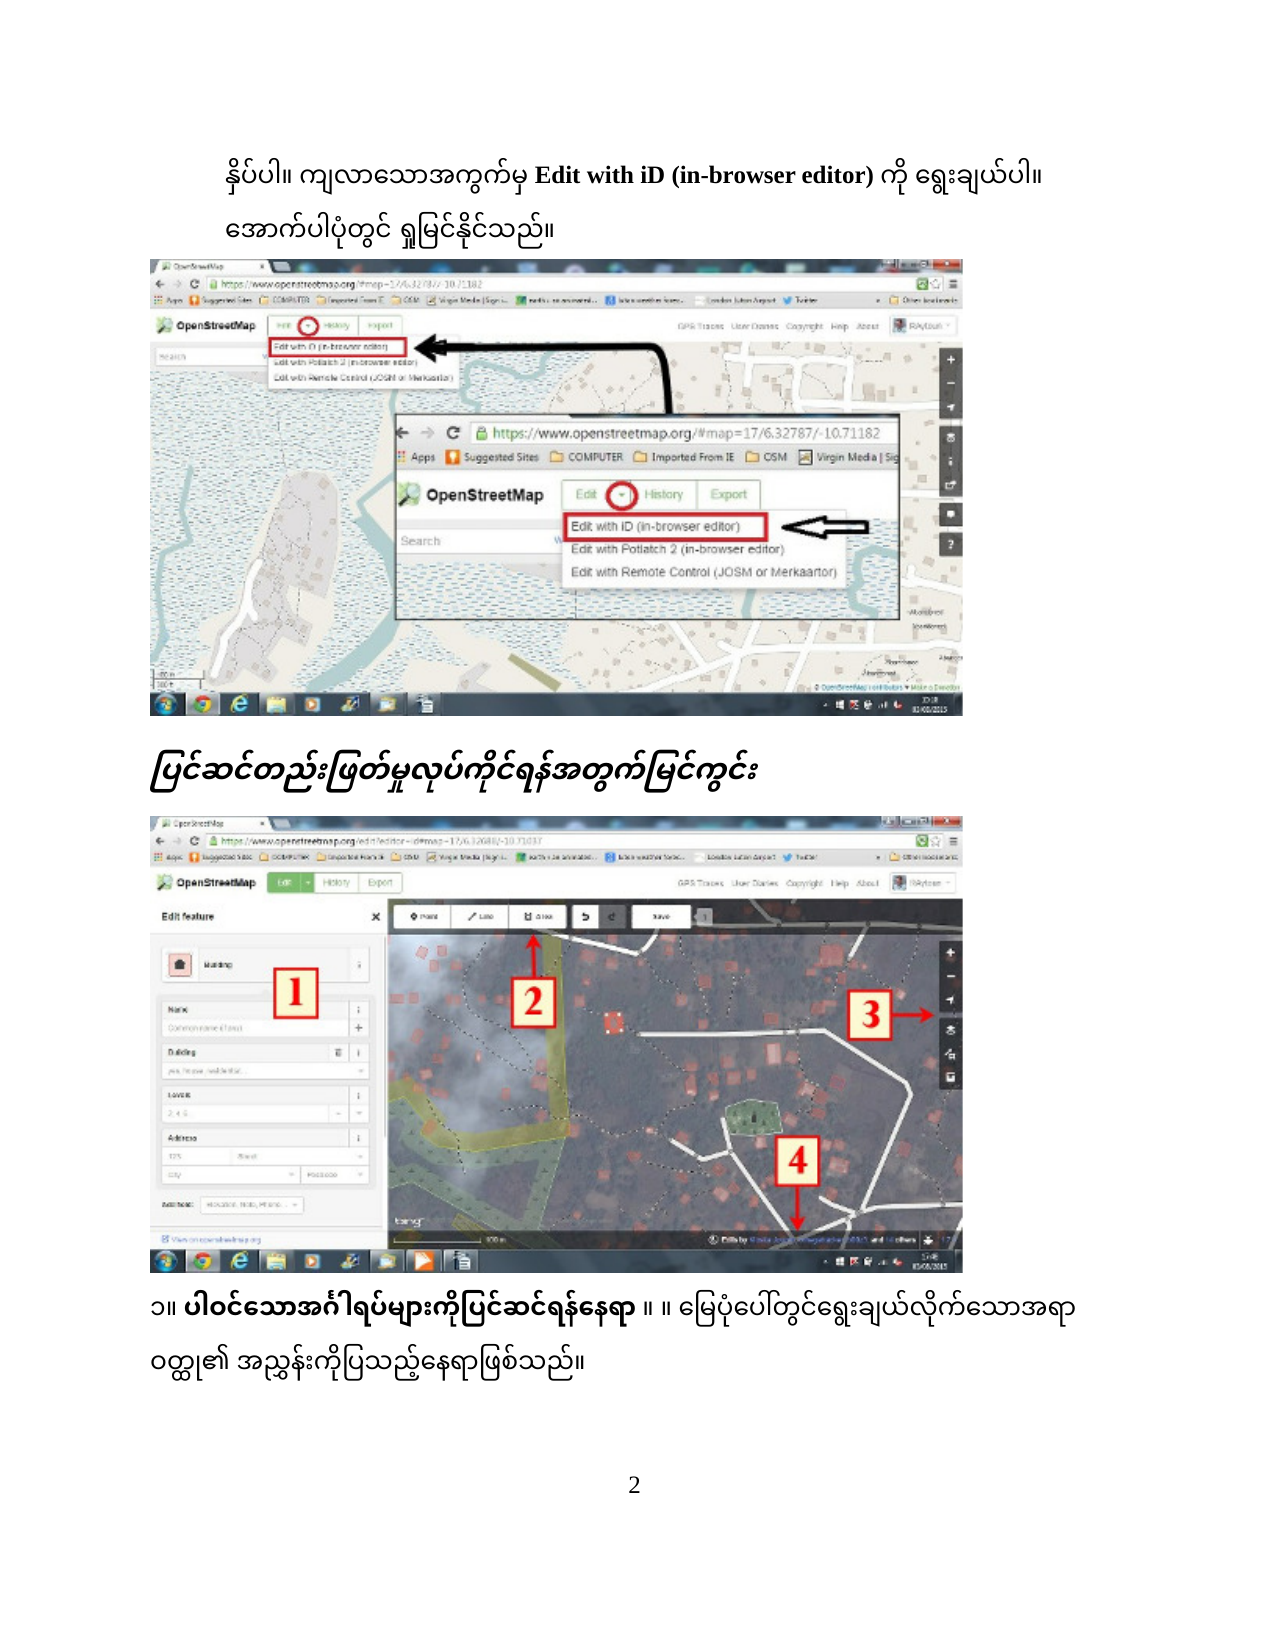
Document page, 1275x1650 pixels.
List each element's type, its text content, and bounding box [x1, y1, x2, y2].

text ၁။ ပါဝင်သောအင်္ဂါရပ်များကိုပြင်ဆင်ရန်နေရာ ။ ။ မြေပုံပေါ်တွင်ရွေးချယ်လိုက်သောအရာဝတ္ထု၏ အညွှန်းကိုပြသည့်နေရာဖြစ်သည်။ [150, 1282, 1125, 1391]
picture [150, 259, 963, 716]
list နှိပ်ပါ။ ကျလာသောအကွက်မှ Edit with iD (in-browser editor) ကို ရွေးချယ်ပါ။ အောက်ပါပုံတွင် ရှုမြင်နိုင်သည်။ [187, 150, 1125, 259]
picture [150, 816, 963, 1273]
subtitle ပြင်ဆင်တည်းဖြတ်မှုလုပ်ကိုင်ရန်အတွက်မြင်ကွင်း [150, 740, 1125, 804]
